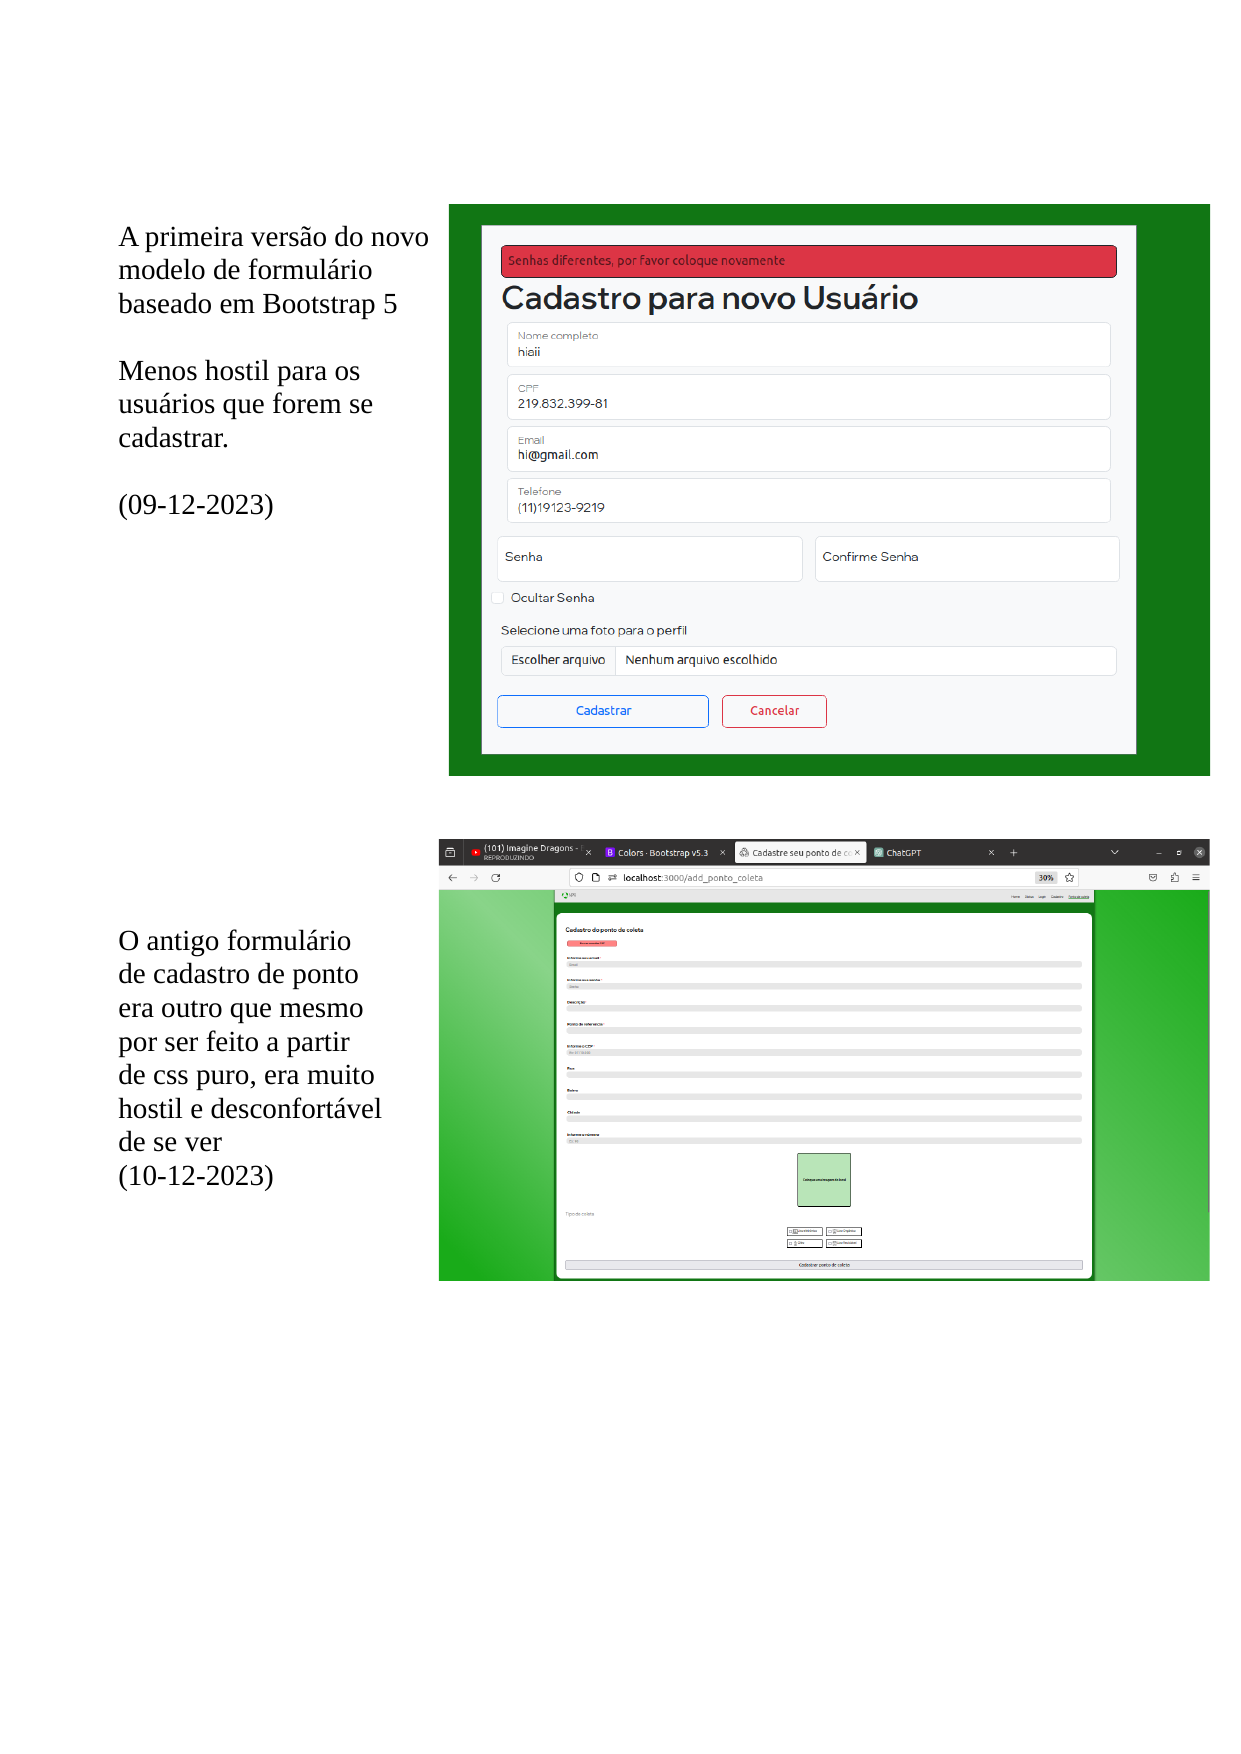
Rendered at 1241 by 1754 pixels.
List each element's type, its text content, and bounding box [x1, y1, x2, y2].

text de se ver [118, 1124, 438, 1158]
text era outro que mesmo [118, 990, 438, 1024]
text O antigo formulário [118, 923, 438, 957]
text de css puro, era muito [118, 1057, 438, 1091]
picture [438, 839, 1210, 1281]
text cadastrar. [118, 420, 448, 453]
picture [448, 204, 1210, 776]
text Menos hostil para os [118, 353, 448, 386]
text usuários que forem se [118, 386, 448, 420]
text por ser feito a partir [118, 1024, 438, 1057]
text (09-12-2023) [118, 487, 448, 521]
text A primeira versão do novo [118, 219, 448, 252]
text de cadastro de ponto [118, 957, 438, 990]
text hostil e desconfortável [118, 1091, 438, 1124]
text modelo de formulário [118, 252, 448, 286]
text (10-12-2023) [118, 1158, 438, 1191]
text baseado em Bootstrap 5 [118, 286, 448, 319]
